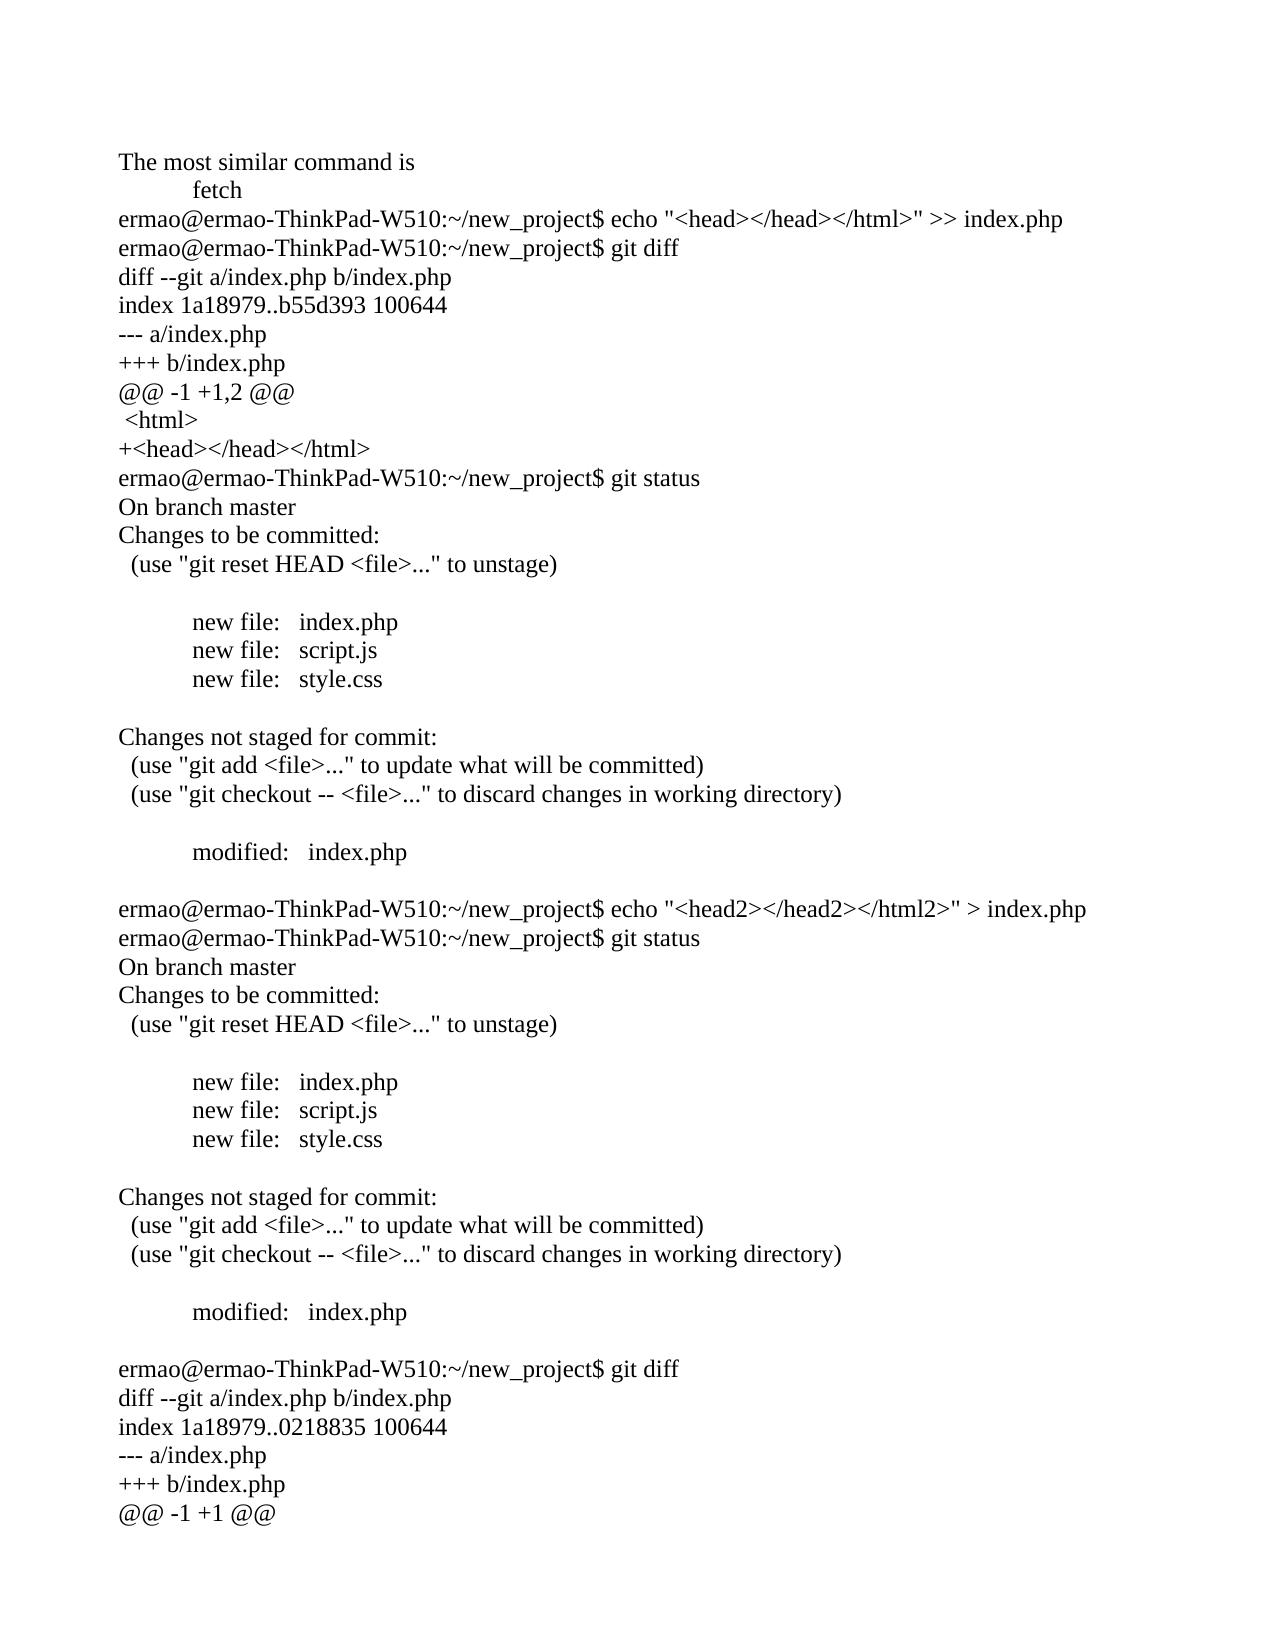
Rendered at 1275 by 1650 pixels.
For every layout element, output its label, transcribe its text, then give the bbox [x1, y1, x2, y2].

text index 1a18979..b55d393 100644 [118, 291, 1157, 319]
text diff --git a/index.php b/index.php [118, 262, 1157, 291]
text ermao@ermao-ThinkPad-W510:~/new_project$ git diff [118, 233, 1157, 262]
text new file: script.js [118, 1096, 1157, 1124]
text modified: index.php [118, 1297, 1157, 1326]
text ermao@ermao-ThinkPad-W510:~/new_project$ git status [118, 923, 1157, 952]
text fetch [118, 176, 1157, 204]
text On branch master [118, 952, 1157, 981]
text @@ -1 +1 @@ [118, 1498, 1157, 1527]
text (use "git reset HEAD <file>..." to unstage) [118, 1009, 1157, 1038]
text Changes not staged for commit: [118, 722, 1157, 751]
text index 1a18979..0218835 100644 [118, 1412, 1157, 1441]
text new file: style.css [118, 664, 1157, 693]
text @@ -1 +1,2 @@ [118, 377, 1157, 406]
text ermao@ermao-ThinkPad-W510:~/new_project$ git diff [118, 1354, 1157, 1383]
text new file: script.js [118, 636, 1157, 664]
text modified: index.php [118, 837, 1157, 866]
text On branch master [118, 492, 1157, 521]
text --- a/index.php [118, 1441, 1157, 1469]
text +++ b/index.php [118, 1469, 1157, 1498]
text (use "git checkout -- <file>..." to discard changes in working directory) [118, 1239, 1157, 1268]
text new file: style.css [118, 1124, 1157, 1153]
text ermao@ermao-ThinkPad-W510:~/new_project$ git status [118, 463, 1157, 492]
text ermao@ermao-ThinkPad-W510:~/new_project$ echo "<head2></head2></html2>" > index.php [118, 894, 1157, 923]
text (use "git add <file>..." to update what will be committed) [118, 1211, 1157, 1239]
text ermao@ermao-ThinkPad-W510:~/new_project$ echo "<head></head></html>" >> index.php [118, 204, 1157, 233]
text Changes to be committed: [118, 521, 1157, 549]
text diff --git a/index.php b/index.php [118, 1383, 1157, 1412]
text The most similar command is [118, 147, 1157, 176]
text (use "git checkout -- <file>..." to discard changes in working directory) [118, 779, 1157, 808]
text <html> [118, 406, 1157, 434]
text Changes not staged for commit: [118, 1182, 1157, 1211]
text new file: index.php [118, 607, 1157, 636]
text (use "git reset HEAD <file>..." to unstage) [118, 549, 1157, 578]
text new file: index.php [118, 1067, 1157, 1096]
text (use "git add <file>..." to update what will be committed) [118, 751, 1157, 779]
text Changes to be committed: [118, 981, 1157, 1009]
text +<head></head></html> [118, 434, 1157, 463]
text --- a/index.php [118, 319, 1157, 348]
text +++ b/index.php [118, 348, 1157, 377]
